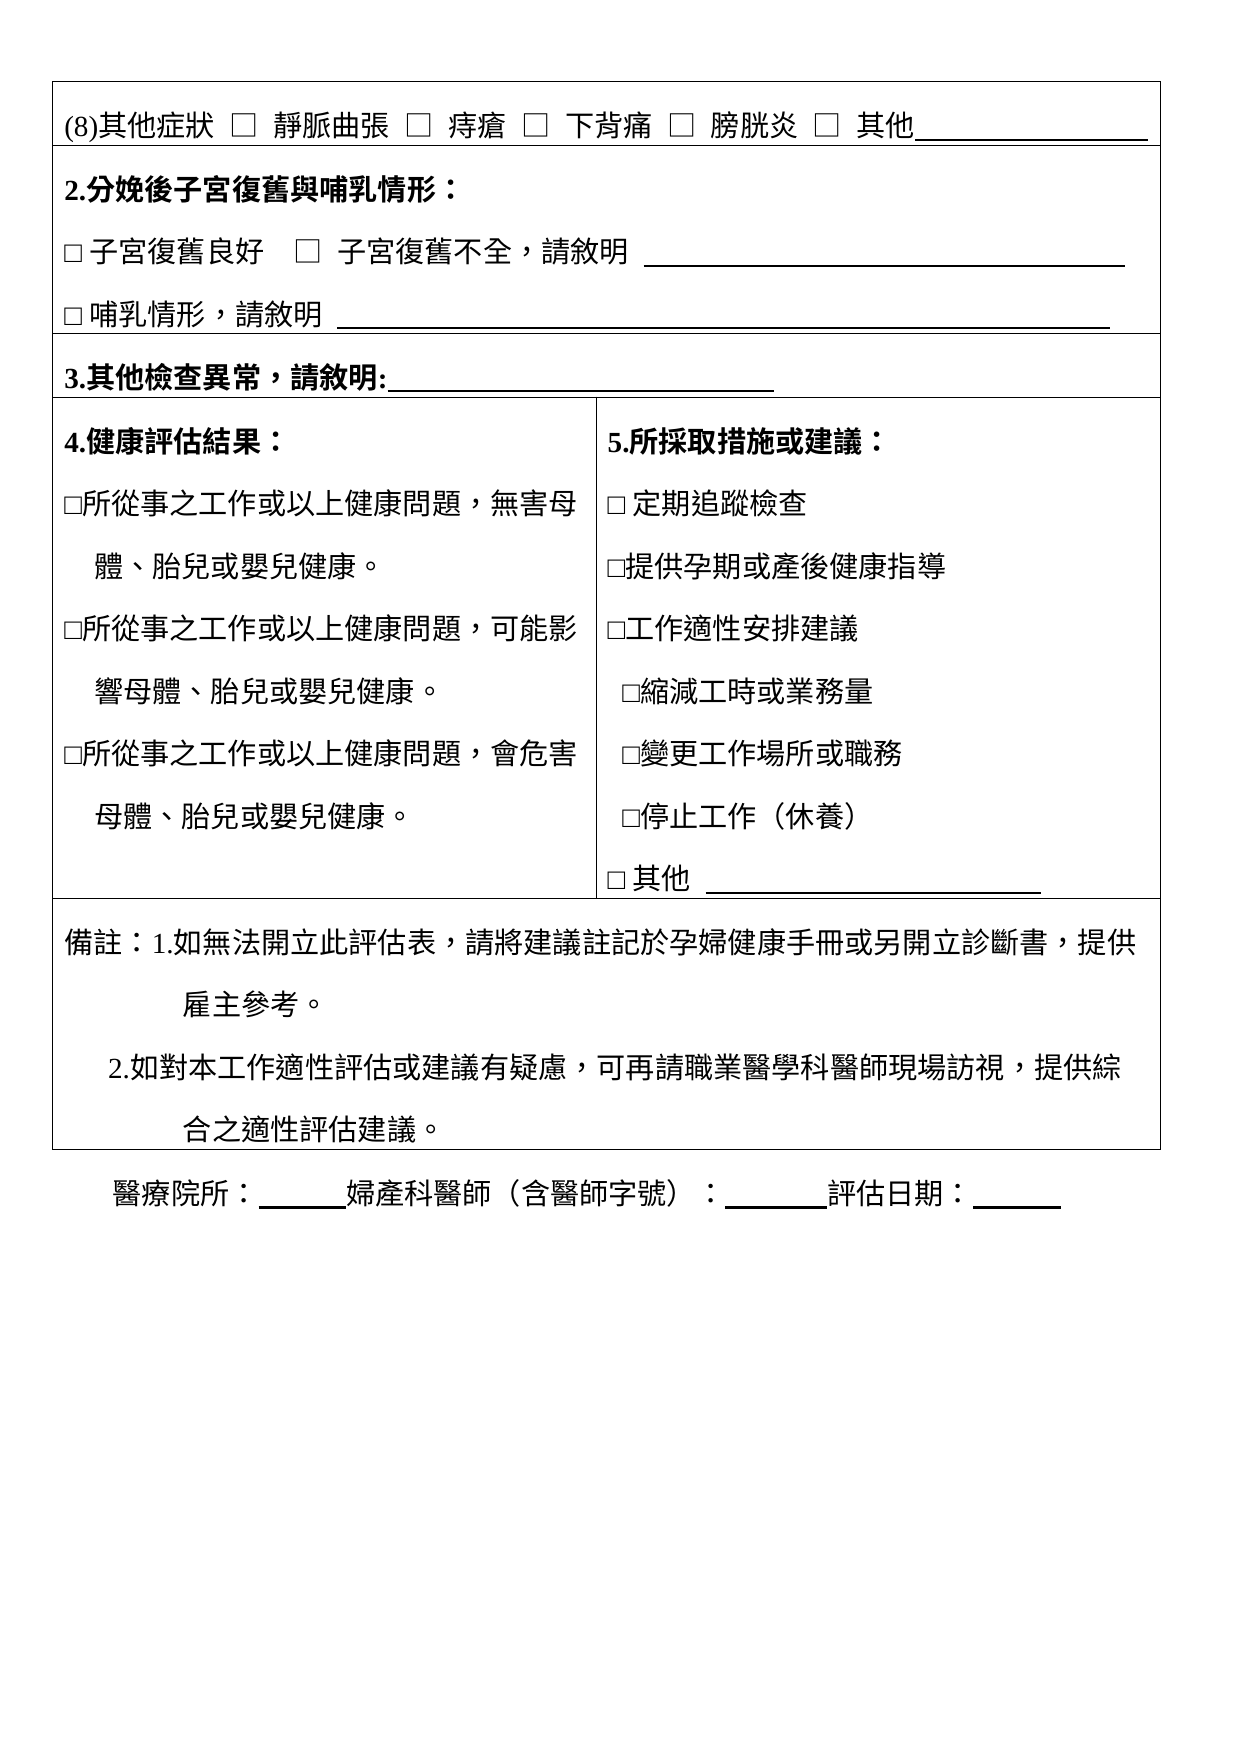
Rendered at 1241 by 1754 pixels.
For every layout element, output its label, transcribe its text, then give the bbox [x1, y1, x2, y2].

table_cell 5.所採取措施或建議： □ 定期追蹤檢查 □提供孕期或產後健康指導 □工作適性安排建議 □縮減工時或業務量 □變更工作場所或職務 □停止工作（休養） □ 其他 [597, 398, 1160, 898]
table_cell 備註：1.如無法開立此評估表，請將建議註記於孕婦健康手冊或另開立診斷書，提供雇主參考。 2.如對本工作適性評估或建議有疑慮，可再請職業醫學科醫師現場訪視，提供綜合之適性評估建議。 [53, 899, 1160, 1149]
text 醫療院所： 婦產科醫師（含醫師字號）： 評估日期： [112, 1150, 1128, 1212]
table_cell 3.其他檢查異常，請敘明: [53, 334, 1160, 397]
table_cell 2.分娩後子宮復舊與哺乳情形： □ 子宮復舊良好 □ 子宮復舊不全，請敘明 □ 哺乳情形，請敘明 [53, 146, 1160, 333]
table_cell 4.健康評估結果： □所從事之工作或以上健康問題，無害母體、胎兒或嬰兒健康。 □所從事之工作或以上健康問題，可能影響母體、胎兒或嬰兒健康。 □所從事之工作或以上健康問題，會危害母體、胎兒或嬰兒健康。 [53, 398, 596, 898]
table_cell (8)其他症狀 □ 靜脈曲張 □ 痔瘡 □ 下背痛 □ 膀胱炎 □ 其他 [53, 82, 1160, 144]
